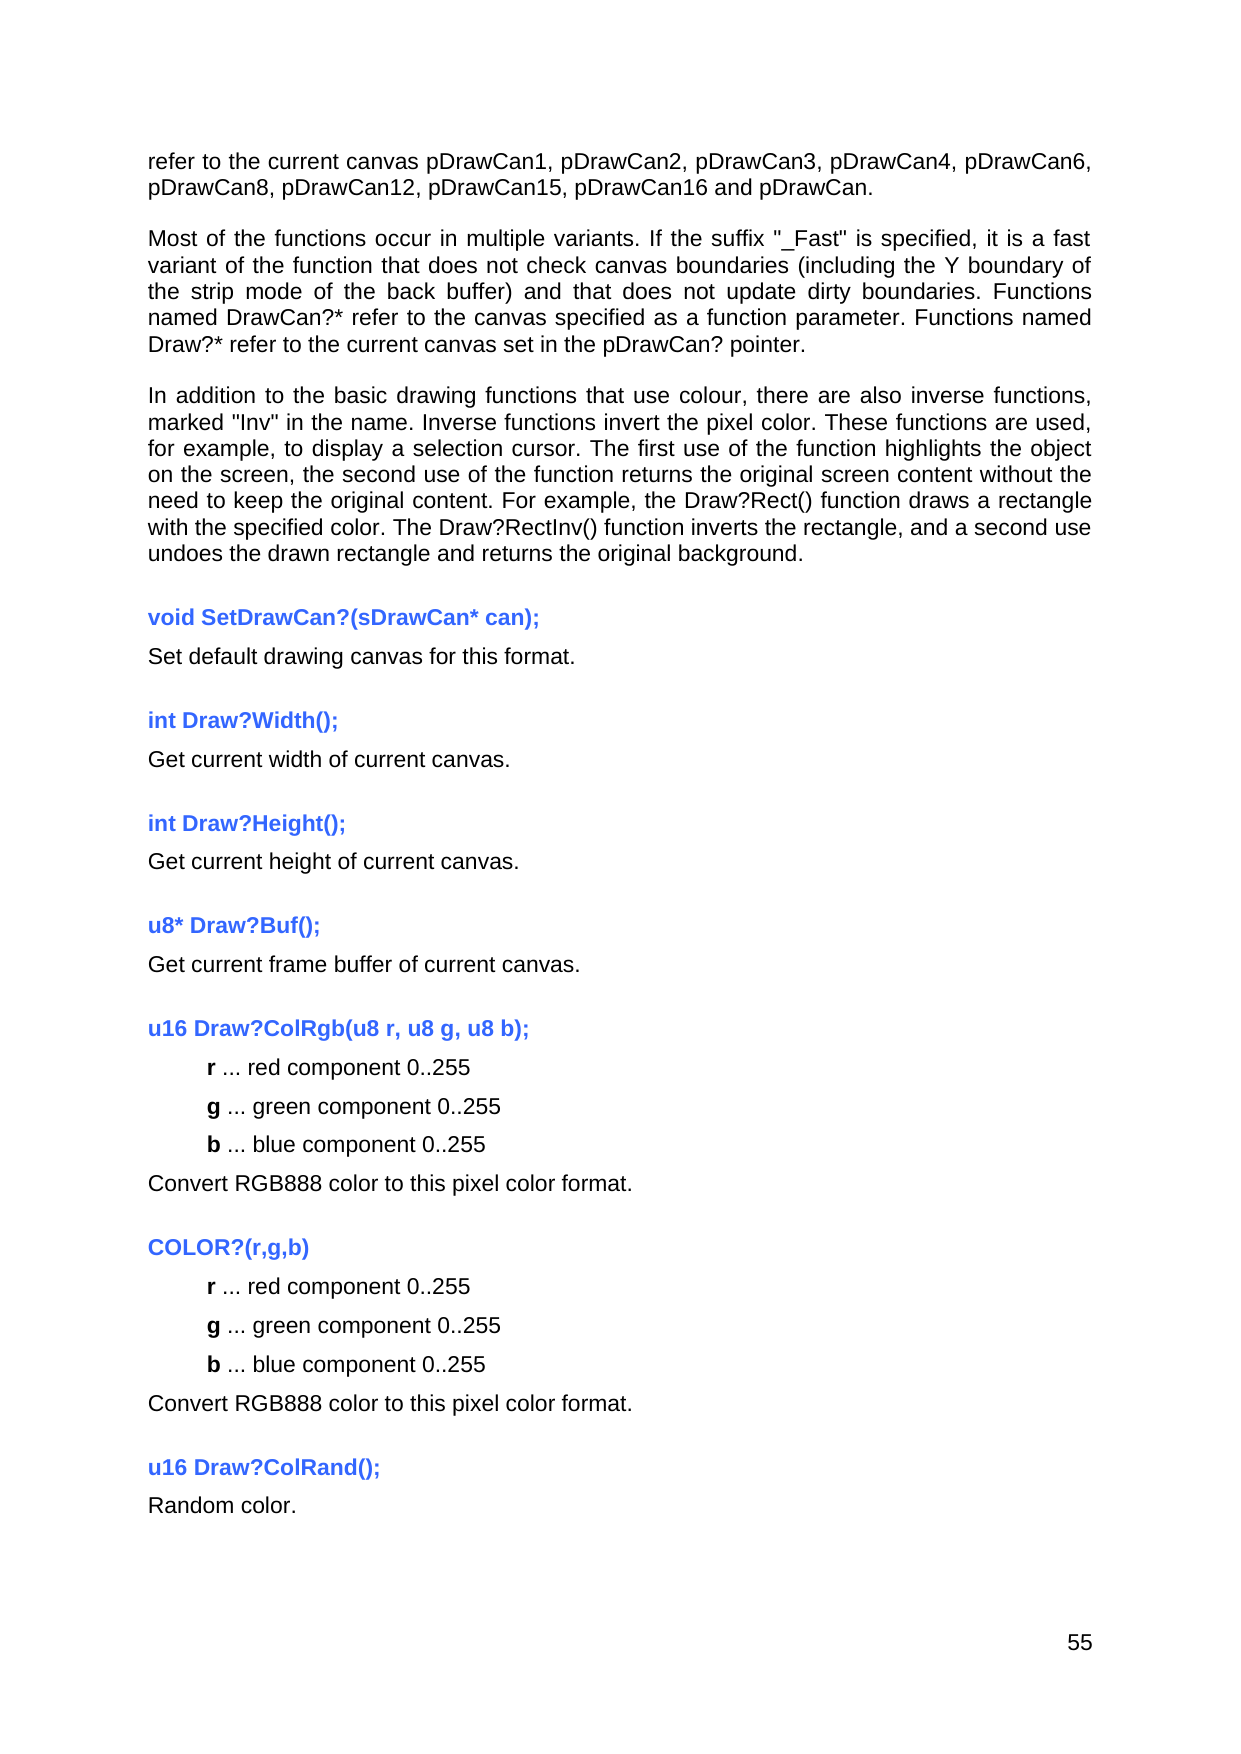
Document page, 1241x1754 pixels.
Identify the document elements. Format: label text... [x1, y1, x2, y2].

text g ... green component 0..255 [148, 1312, 1093, 1338]
text Get current height of current canvas. [148, 848, 1093, 875]
text Set default drawing canvas for this format. [148, 643, 1093, 669]
text g ... green component 0..255 [148, 1093, 1093, 1119]
text COLOR?(r,g,b) [148, 1234, 1093, 1261]
text u8* Draw?Buf(); [148, 912, 1093, 938]
text In addition to the basic drawing functions that use colour, there are also inverse functions, marked "Inv" in the name. Inverse functions invert the pixel color. These functions are used, for example, to display a selection cursor. The first use of the function highlights the object on the screen, the second use of the function returns the original screen content without the need to keep the original content. For example, the Draw?Rect() function draws a rectangle with the specified color. The Draw?RectInv() function inverts the rectangle, and a second use undoes the drawn rectangle and returns the original background. [148, 382, 1093, 567]
text int Draw?Height(); [148, 809, 1093, 836]
text int Draw?Width(); [148, 707, 1093, 733]
text u16 Draw?ColRand(); [148, 1453, 1093, 1480]
text Get current frame buffer of current canvas. [148, 951, 1093, 977]
text void SetDrawCan?(sDrawCan* can); [148, 604, 1093, 630]
text Most of the functions occur in multiple variants. If the suffix "_Fast" is specified, it is a fast variant of the function that does not check canvas boundaries (including the Y boundary of the strip mode of the back buffer) and that does not update dirty boundaries. Functions named DrawCan?* refer to the canvas specified as a function parameter. Functions named Draw?* refer to the current canvas set in the pDrawCan? pointer. [148, 225, 1093, 357]
text b ... blue component 0..255 [148, 1131, 1093, 1158]
text Convert RGB888 color to this pixel color format. [148, 1170, 1093, 1197]
text r ... red component 0..255 [148, 1054, 1093, 1080]
text u16 Draw?ColRgb(u8 r, u8 g, u8 b); [148, 1015, 1093, 1041]
text r ... red component 0..255 [148, 1273, 1093, 1299]
text Convert RGB888 color to this pixel color format. [148, 1389, 1093, 1416]
text refer to the current canvas pDrawCan1, pDrawCan2, pDrawCan3, pDrawCan4, pDrawCan6, pDrawCan8, pDrawCan12, pDrawCan15, pDrawCan16 and pDrawCan. [148, 148, 1093, 200]
text b ... blue component 0..255 [148, 1351, 1093, 1377]
text Get current width of current canvas. [148, 746, 1093, 772]
text Random color. [148, 1492, 1093, 1519]
